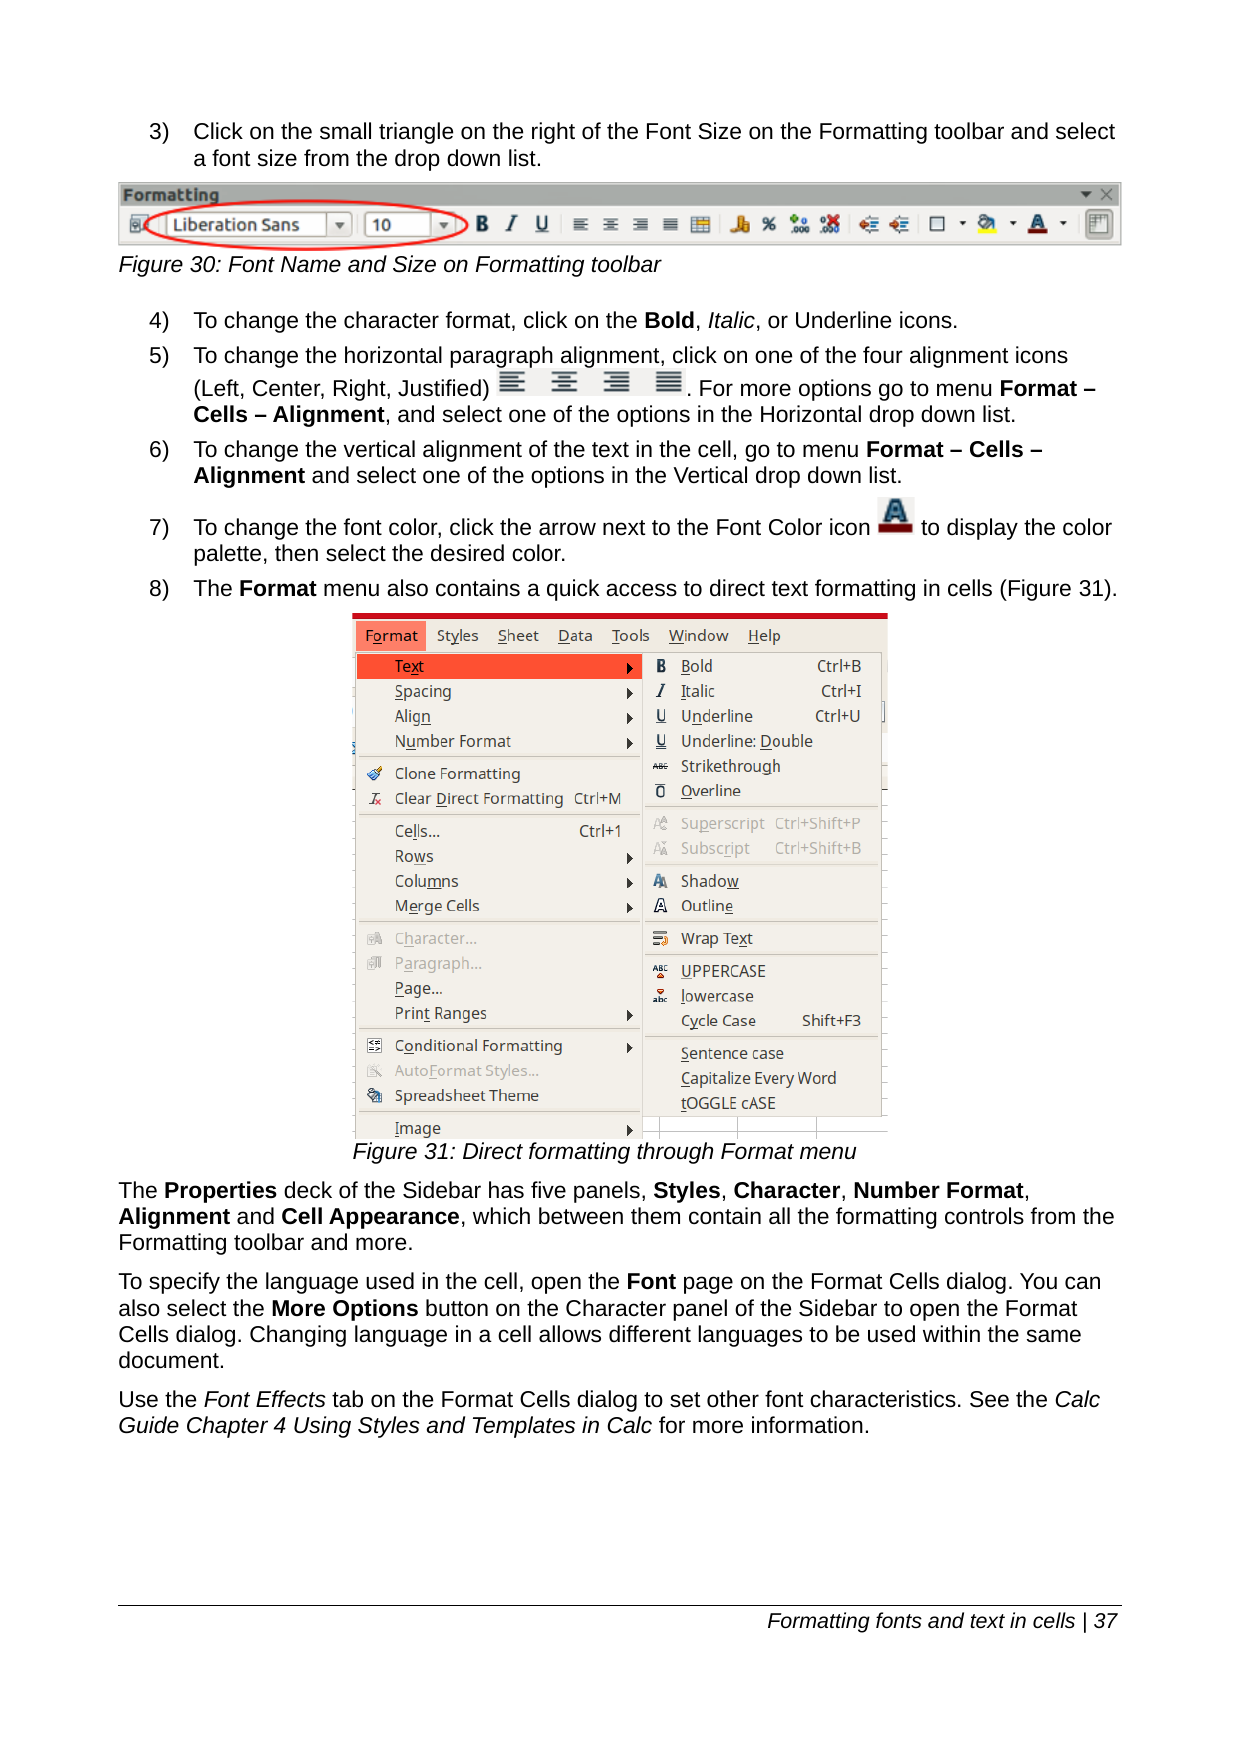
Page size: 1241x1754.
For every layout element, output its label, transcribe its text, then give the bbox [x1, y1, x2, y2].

text Figure 30: Font Name and Size on Formatting toolbar [118, 251, 1122, 277]
picture [877, 497, 915, 535]
list To change the character format, click on the Bold, Italic, or Underline icons. [169, 307, 1122, 334]
picture [496, 368, 686, 396]
text The Properties deck of the Sidebar has five panels, Styles, Character, Number Format, Alignment and Cell Appearance, which between them contain all the formatting controls from the Formatting toolbar and more. [118, 1177, 1122, 1256]
list To change the font color, click the arrow next to the Font Color icon to display the color palette, then select the desired color. [169, 498, 1122, 566]
list The Format menu also contains a quick access to direct text formatting in cells (Figure 31). [169, 575, 1122, 601]
list To change the vertical alignment of the text in the cell, go to menu Format – Cells – Alignment and select one of the options in the Vertical drop down list. [169, 436, 1122, 489]
picture [118, 182, 1123, 251]
picture [352, 613, 888, 1139]
text To specify the language used in the cell, open the Font page on the Format Cells dialog. You can also select the More Options button on the Character panel of the Sidebar to open the Format Cells dialog. Changing language in a cell allows different languages to be used within the same document. [118, 1268, 1122, 1374]
text Figure 31: Direct formatting through Format menu [352, 1139, 888, 1165]
text Use the Font Effects tab on the Format Cells dialog to set other font characteristics. See the Calc Guide Chapter 4 Using Styles and Templates in Calc for more information. [118, 1386, 1122, 1439]
list Click on the small triangle on the right of the Font Size on the Formatting toolbar and select a font size from the drop down list. [169, 118, 1122, 171]
list To change the horizontal paragraph alignment, click on one of the four alignment icons (Left, Center, Right, Justified) . For more options go to menu Format – Cells – Alignment, and select one of the options in the Horizontal drop down list. [169, 342, 1122, 427]
